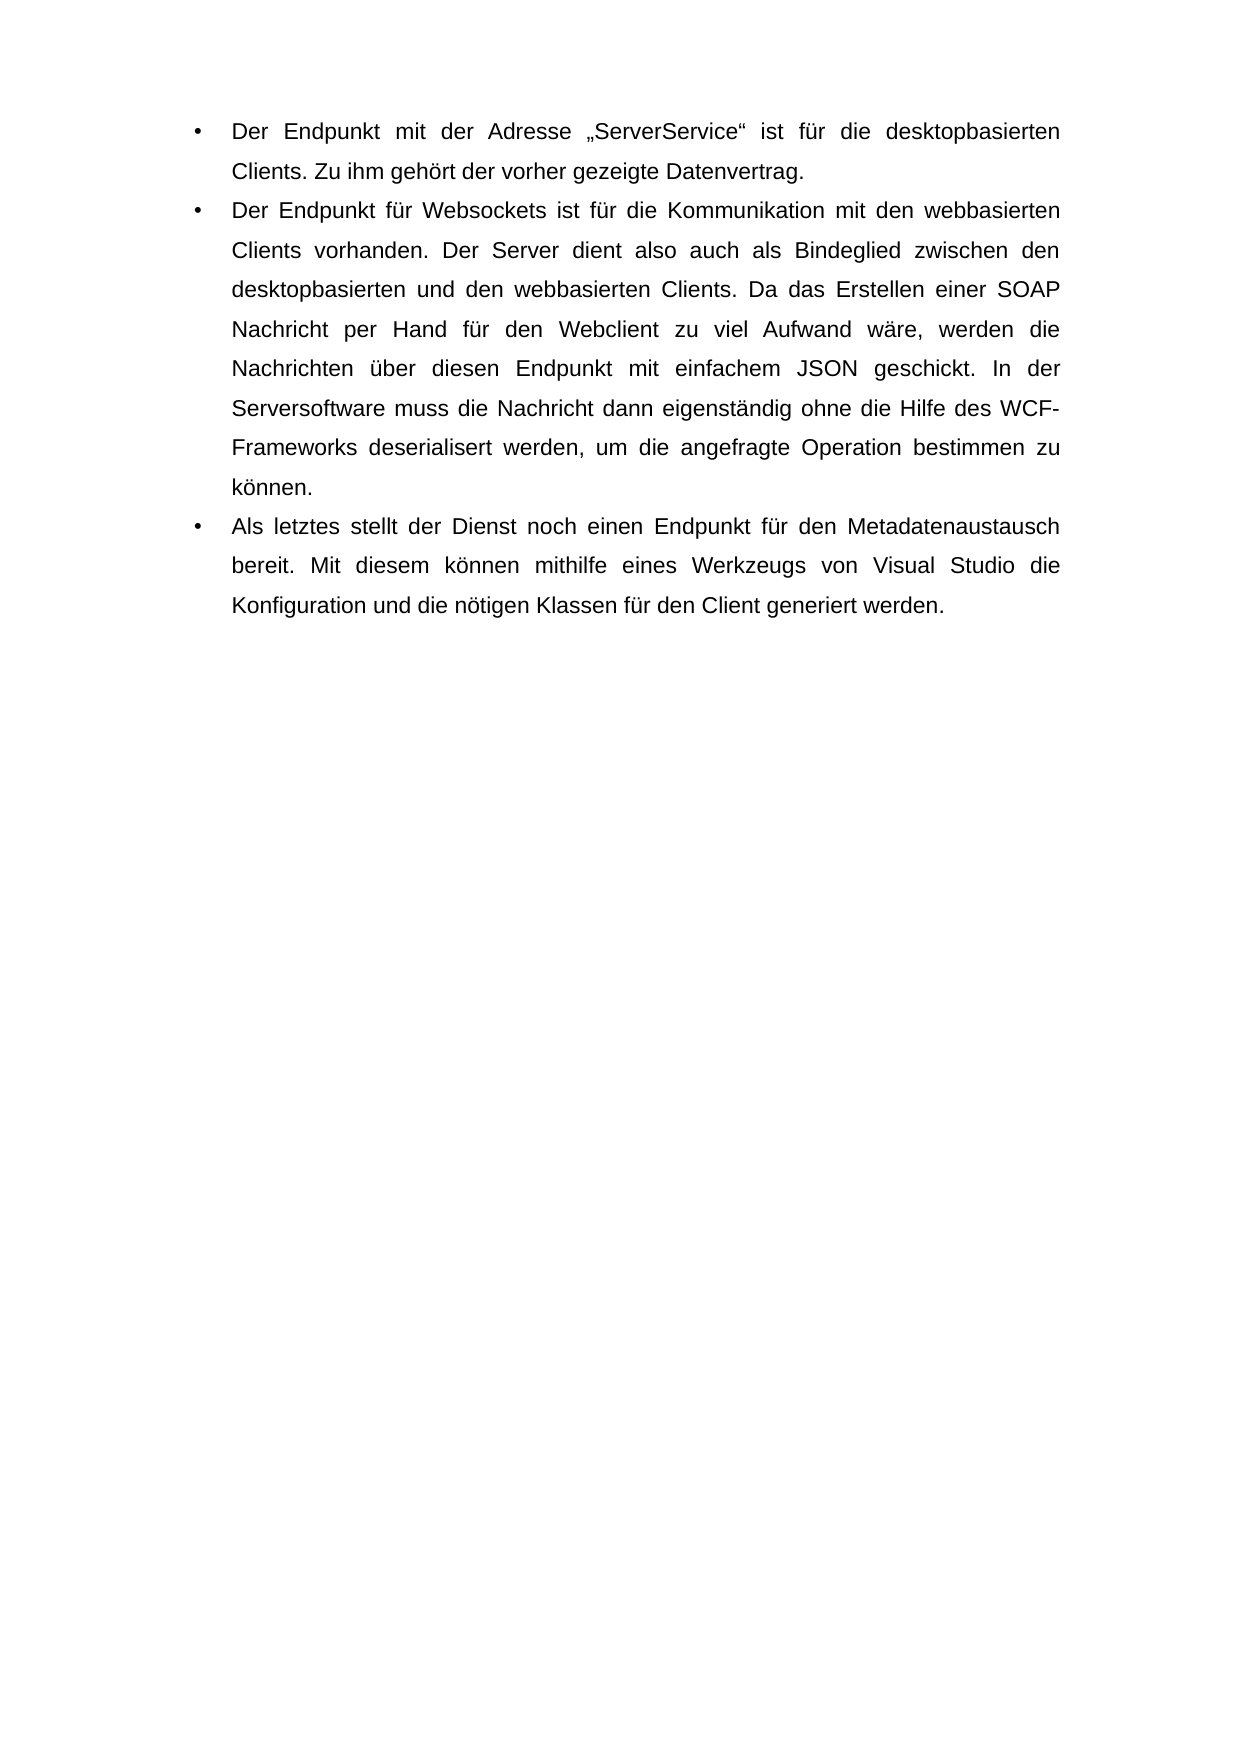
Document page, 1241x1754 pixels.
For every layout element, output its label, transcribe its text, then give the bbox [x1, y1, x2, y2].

list Als letztes stellt der Dienst noch einen Endpunkt für den Metadatenaustausch bereit. Mit diesem können mithilfe eines Werkzeugs von Visual Studio die Konfiguration und die nötigen Klassen für den Client generiert werden. [194, 513, 1061, 618]
list Der Endpunkt mit der Adresse „ServerService“ ist für die desktopbasierten Clients. Zu ihm gehört der vorher gezeigte Datenvertrag. [194, 118, 1061, 184]
list Der Endpunkt für Websockets ist für die Kommunikation mit den webbasierten Clients vorhanden. Der Server dient also auch als Bindeglied zwischen den desktopbasierten und den webbasierten Clients. Da das Erstellen einer SOAP Nachricht per Hand für den Webclient zu viel Aufwand wäre, werden die Nachrichten über diesen Endpunkt mit einfachem JSON geschickt. In der Serversoftware muss die Nachricht dann eigenständig ohne die Hilfe des WCF-Frameworks deserialisert werden, um die angefragte Operation bestimmen zu können. [194, 197, 1061, 500]
